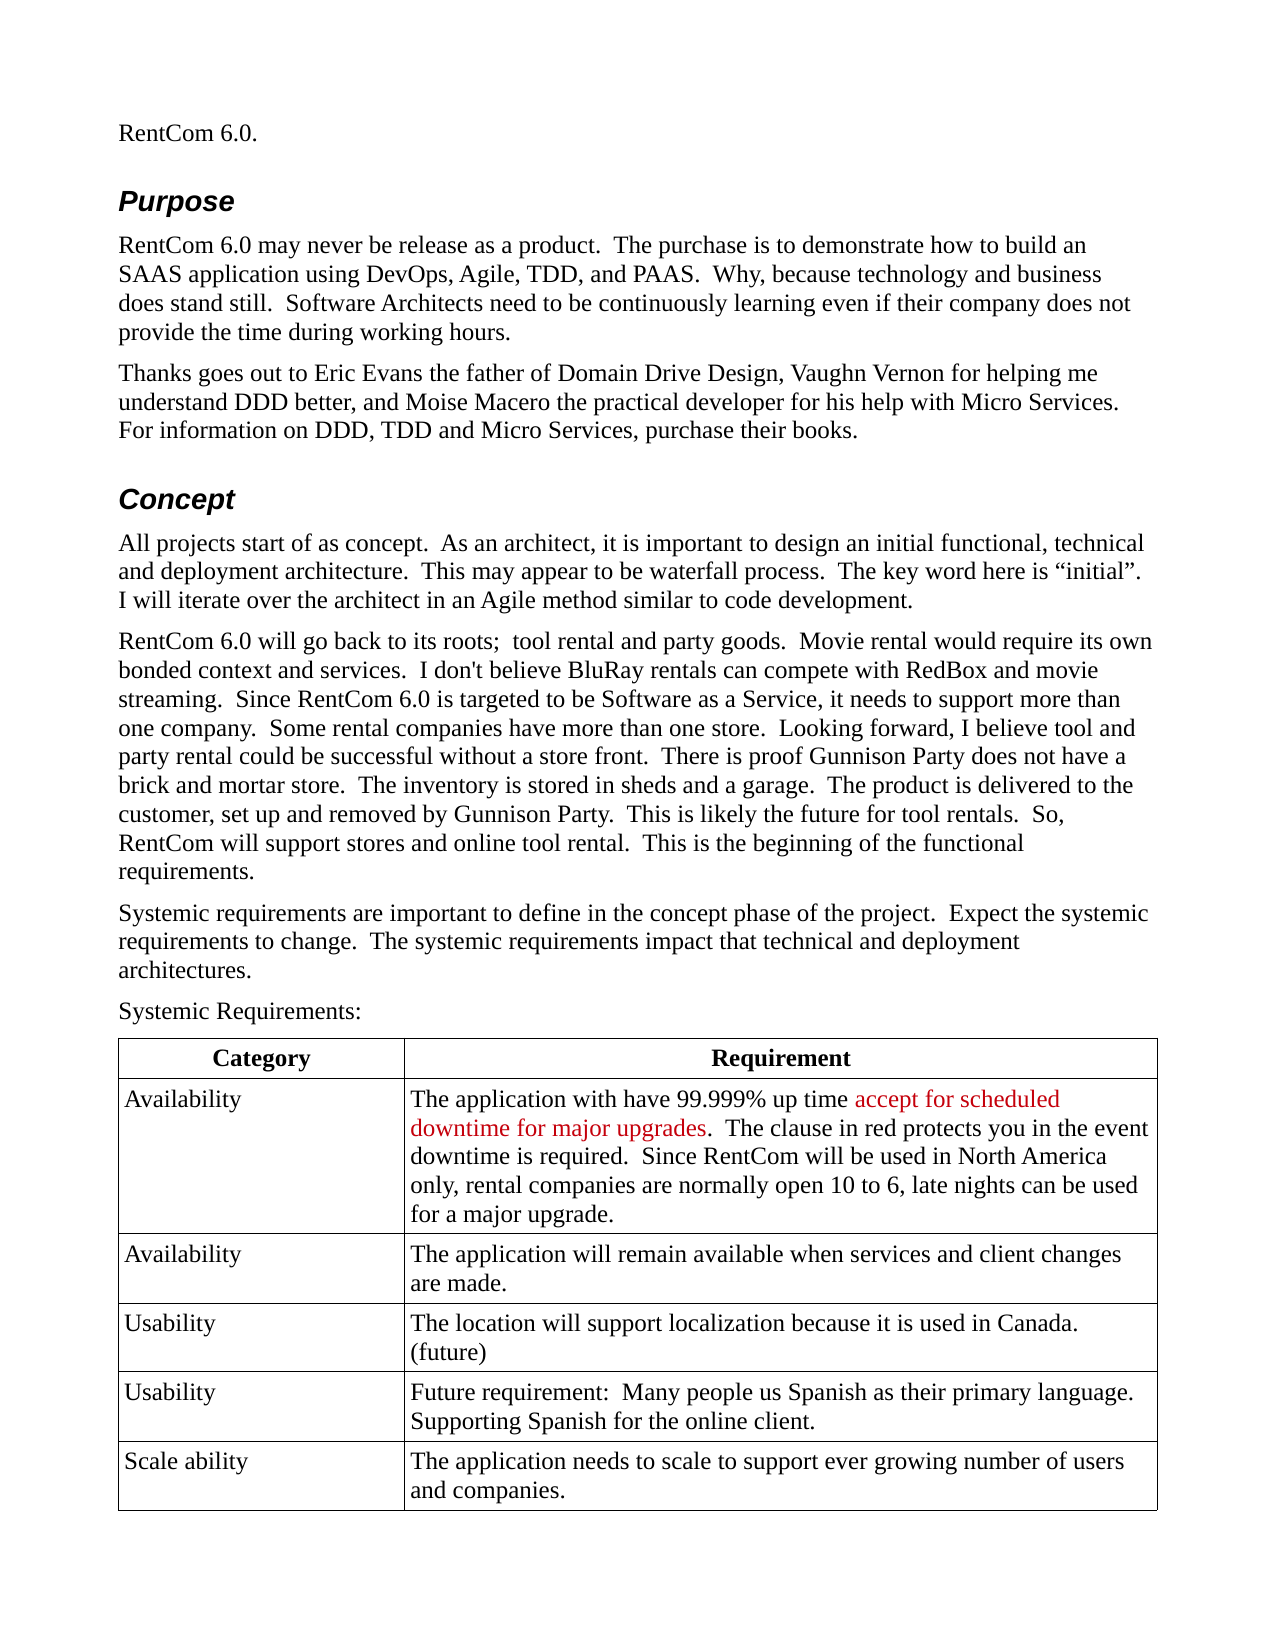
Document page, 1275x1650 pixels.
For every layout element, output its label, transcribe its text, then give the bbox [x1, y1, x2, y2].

table_cell The application needs to scale to support ever growing number of users and companies. [405, 1442, 1157, 1509]
table_cell Availability [119, 1079, 404, 1233]
table_cell The location will support localization because it is used in Canada. (future) [405, 1304, 1157, 1371]
table_header Requirement [405, 1039, 1157, 1078]
text All projects start of as concept. As an architect, it is important to design an initial functional, technical and deployment architecture. This may appear to be waterfall process. The key word here is “initial”. I will iterate over the architect in an Agile method similar to code development. [118, 528, 1157, 614]
subtitle Purpose [118, 184, 1157, 218]
text Systemic requirements are important to define in the concept phase of the project. Expect the systemic requirements to change. The systemic requirements impact that technical and deployment architectures. [118, 898, 1157, 984]
subtitle Concept [118, 482, 1157, 515]
table_cell Usability [119, 1372, 404, 1441]
table_cell Scale ability [119, 1442, 404, 1509]
text RentCom 6.0 will go back to its roots; tool rental and party goods. Movie rental would require its own bonded context and services. I don't believe BluRay rentals can compete with RedBox and movie streaming. Since RentCom 6.0 is targeted to be Software as a Service, it needs to support more than one company. Some rental companies have more than one store. Looking forward, I believe tool and party rental could be successful without a store front. There is proof Gunnison Party does not have a brick and mortar store. The inventory is stored in sheds and a garage. The product is delivered to the customer, set up and removed by Gunnison Party. This is likely the future for tool rentals. So, RentCom will support stores and online tool rental. This is the beginning of the functional requirements. [118, 626, 1157, 885]
text Systemic Requirements: [118, 996, 1157, 1025]
table_cell The application will remain available when services and client changes are made. [405, 1234, 1157, 1302]
table_header Category [119, 1039, 404, 1078]
table_cell Usability [119, 1304, 404, 1371]
table_cell Availability [119, 1234, 404, 1302]
table_cell The application with have 99.999% up time accept for scheduled downtime for major upgrades. The clause in red protects you in the event downtime is required. Since RentCom will be used in North America only, rental companies are normally open 10 to 6, late nights can be used for a major upgrade. [405, 1079, 1157, 1233]
text RentCom 6.0. [118, 118, 1157, 147]
table_cell Future requirement: Many people us Spanish as their primary language. Supporting Spanish for the online client. [405, 1372, 1157, 1441]
text RentCom 6.0 may never be release as a product. The purchase is to demonstrate how to build an SAAS application using DevOps, Agile, TDD, and PAAS. Why, because technology and business does stand still. Software Architects need to be continuously learning even if their company does not provide the time during working hours. [118, 230, 1157, 345]
text Thanks goes out to Eric Evans the father of Domain Drive Design, Vaughn Vernon for helping me understand DDD better, and Moise Macero the practical developer for his help with Micro Services. For information on DDD, TDD and Micro Services, purchase their books. [118, 358, 1157, 444]
